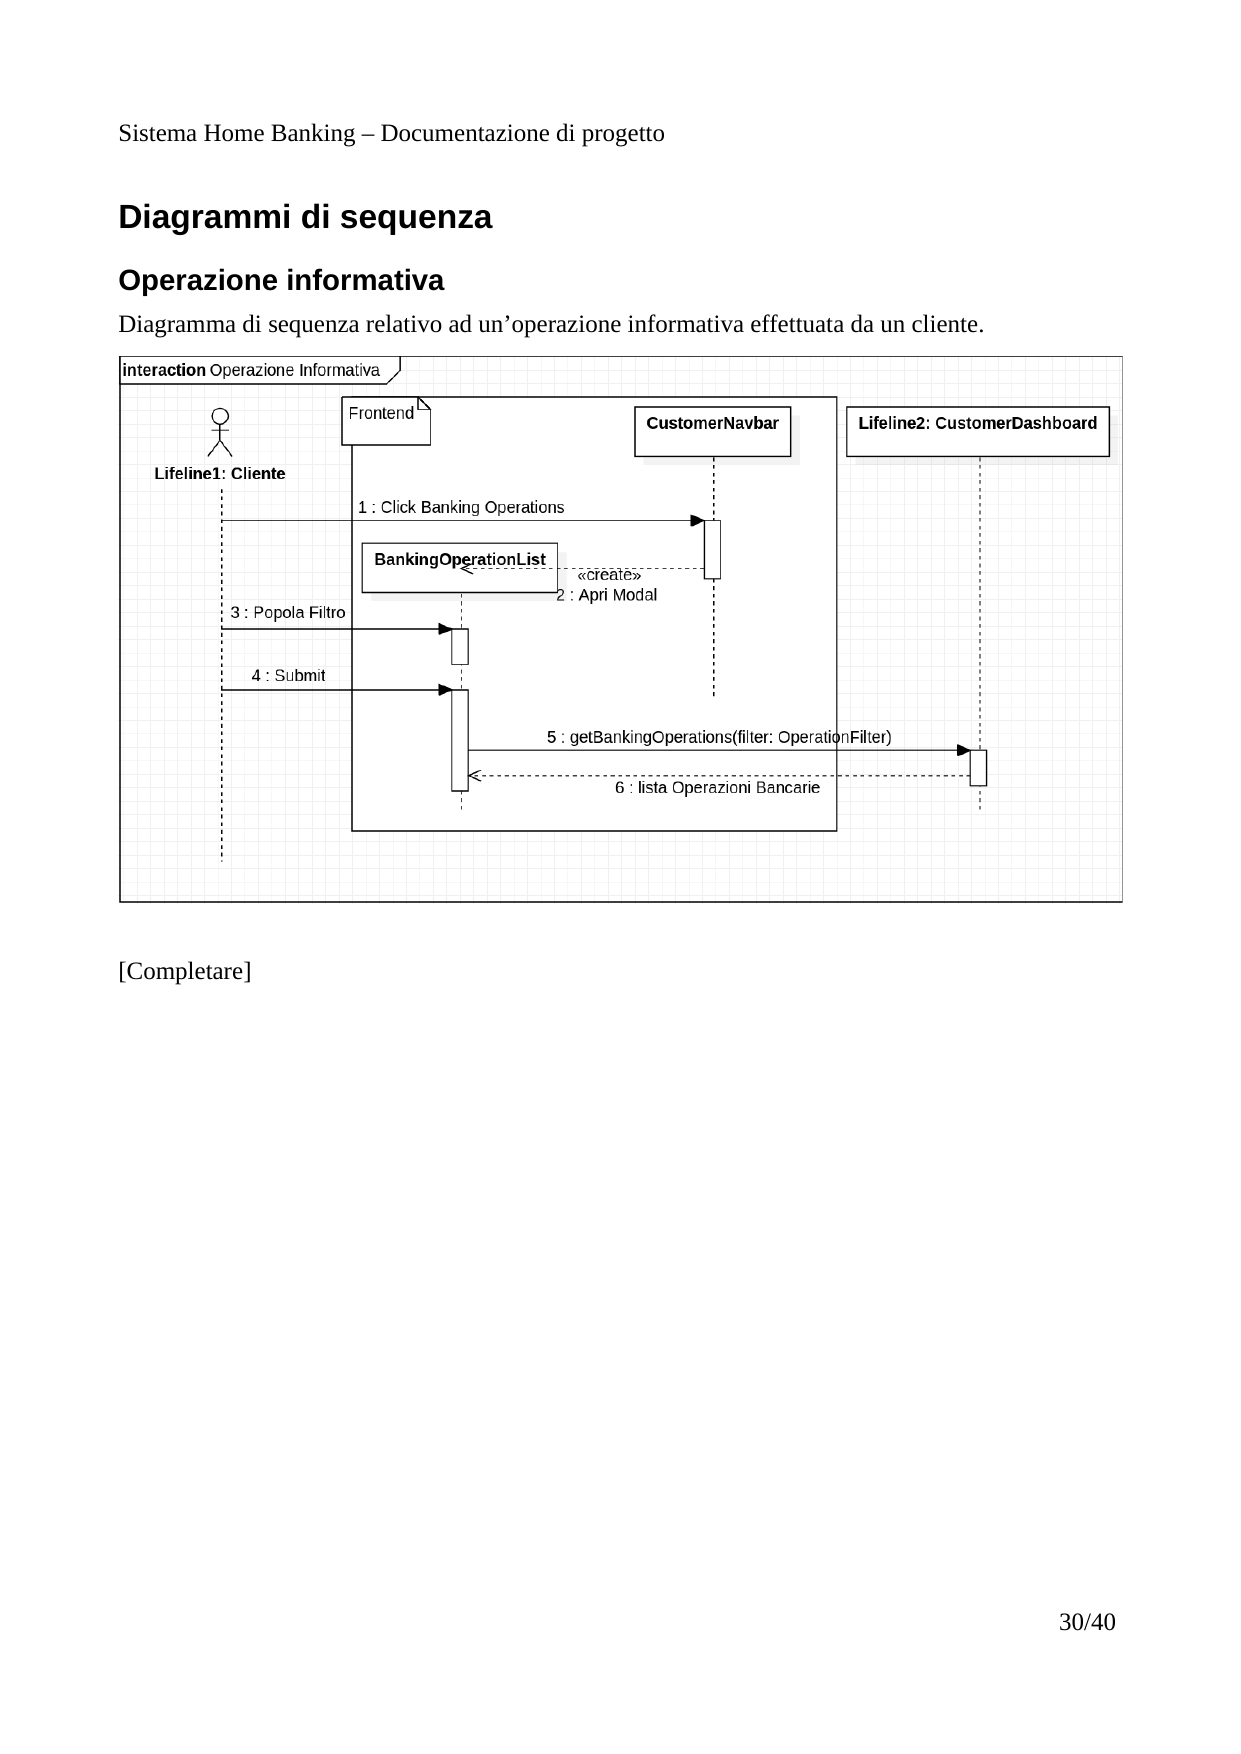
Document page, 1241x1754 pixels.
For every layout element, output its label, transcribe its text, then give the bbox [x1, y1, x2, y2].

text Diagramma di sequenza relativo ad un’operazione informativa effettuata da un cliente. [118, 309, 1123, 338]
picture [118, 356, 1123, 904]
text [Completare] [118, 956, 1123, 985]
subtitle Operazione informativa [118, 263, 1123, 297]
subtitle Diagrammi di sequenza [118, 197, 1123, 236]
